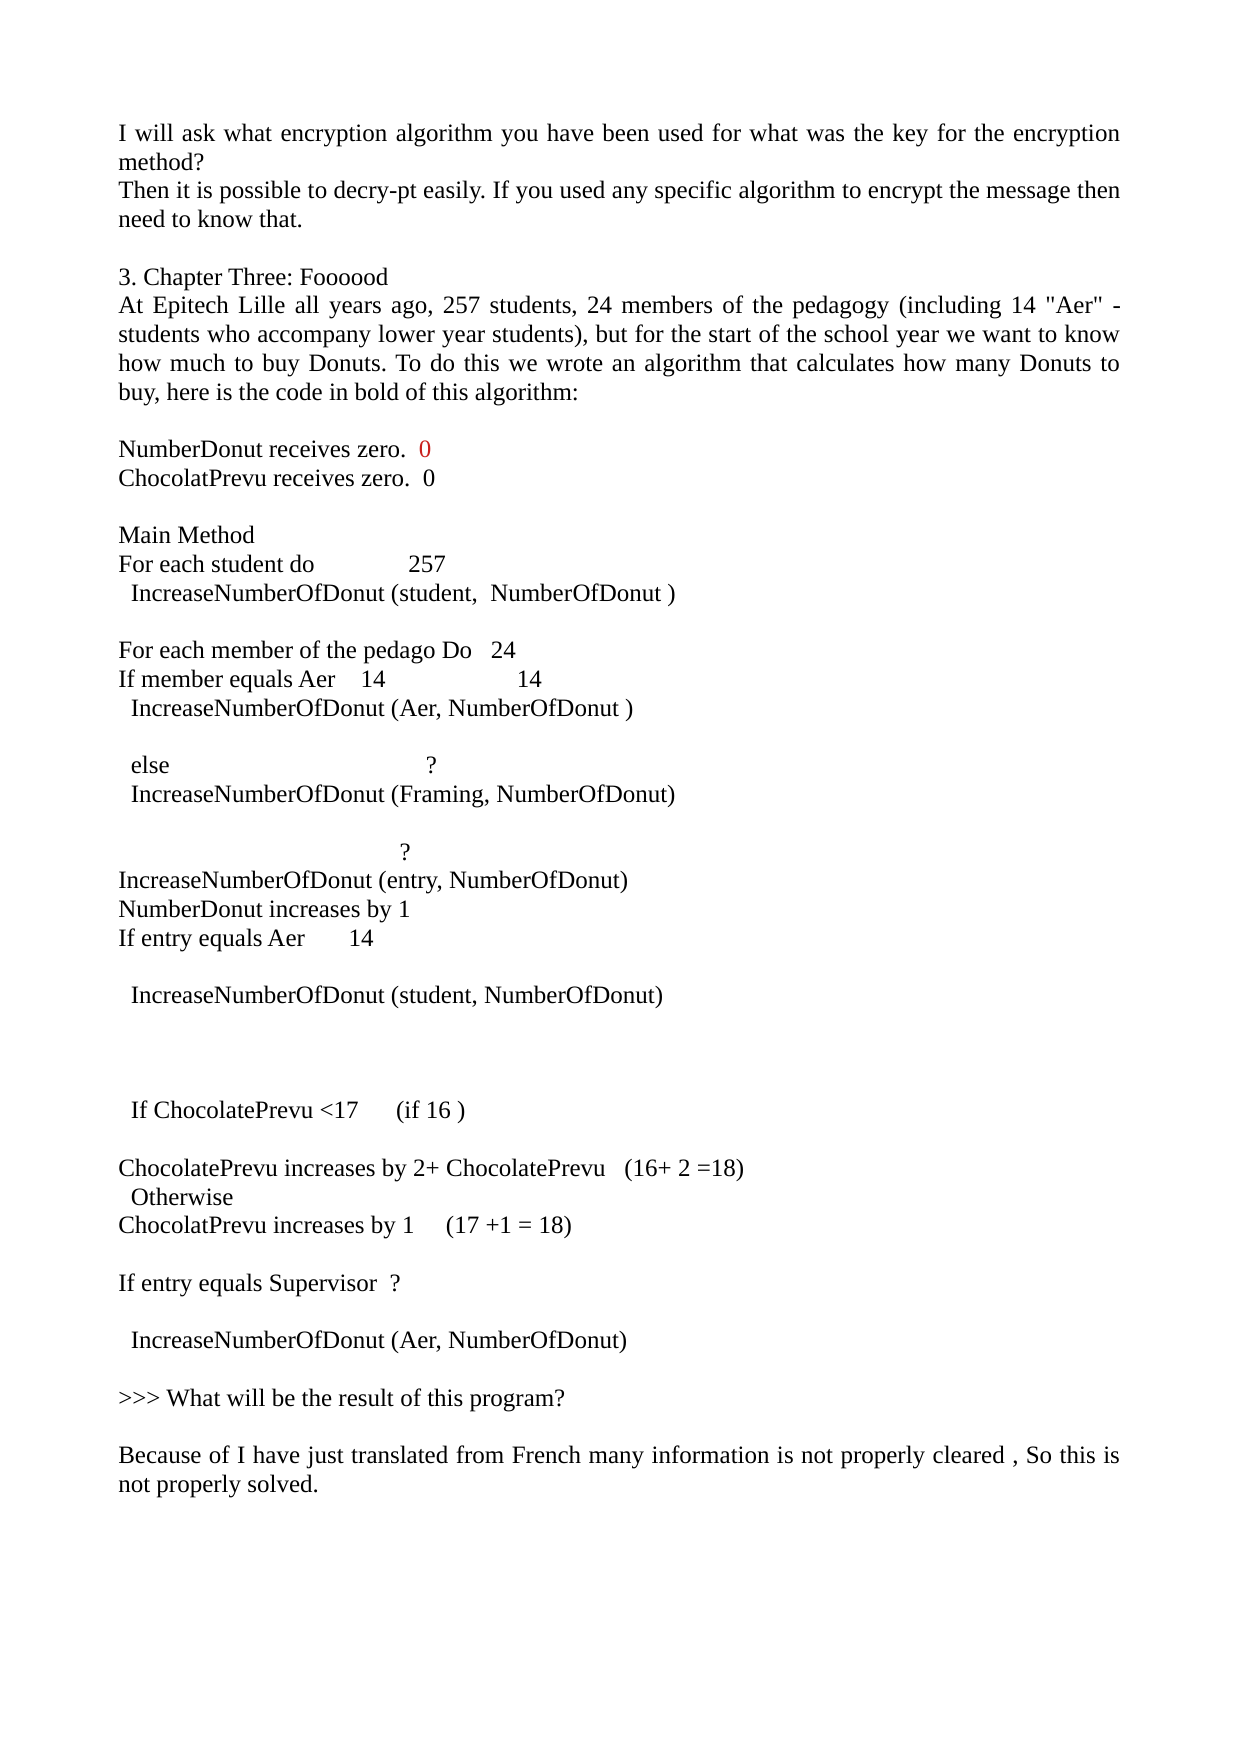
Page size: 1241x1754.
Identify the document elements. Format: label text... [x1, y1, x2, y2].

text If ChocolatePrevu <17 (if 16 ) [118, 1096, 1122, 1124]
text >>> What will be the result of this program? [118, 1383, 1122, 1412]
text IncreaseNumberOfDonut (student, NumberOfDonut) [118, 981, 1122, 1009]
text For each member of the pedago Do 24 [118, 636, 1122, 664]
text IncreaseNumberOfDonut (entry, NumberOfDonut) [118, 866, 1122, 894]
text Otherwise [118, 1182, 1122, 1211]
text Because of I have just translated from French many information is not properly cleared , So this is not properly solved. [118, 1441, 1122, 1498]
text IncreaseNumberOfDonut (student, NumberOfDonut ) [118, 578, 1122, 607]
text NumberDonut receives zero. 0 [118, 434, 1122, 463]
text ChocolatPrevu increases by 1 (17 +1 = 18) [118, 1211, 1122, 1239]
text Then it is possible to decry-pt easily. If you used any specific algorithm to encrypt the message then need to know that. [118, 176, 1122, 233]
text ChocolatePrevu increases by 2+ ChocolatePrevu (16+ 2 =18) [118, 1153, 1122, 1182]
text NumberDonut increases by 1 [118, 894, 1122, 923]
text If member equals Aer 14 14 [118, 664, 1122, 693]
text IncreaseNumberOfDonut (Aer, NumberOfDonut) [118, 1326, 1122, 1354]
text At Epitech Lille all years ago, 257 students, 24 members of the pedagogy (including 14 "Aer" - students who accompany lower year students), but for the start of the school year we want to know how much to buy Donuts. To do this we wrote an algorithm that calculates how many Donuts to buy, here is the code in bold of this algorithm: [118, 291, 1122, 406]
text IncreaseNumberOfDonut (Framing, NumberOfDonut) [118, 779, 1122, 808]
text ? [118, 837, 1122, 866]
text If entry equals Supervisor ? [118, 1268, 1122, 1297]
text IncreaseNumberOfDonut (Aer, NumberOfDonut ) [118, 693, 1122, 722]
text ChocolatPrevu receives zero. 0 [118, 463, 1122, 492]
text For each student do 257 [118, 549, 1122, 578]
text else ? [118, 751, 1122, 779]
text I will ask what encryption algorithm you have been used for what was the key for the encryption method? [118, 118, 1122, 176]
text 3. Chapter Three: Foooood [118, 262, 1122, 291]
text Main Method [118, 521, 1122, 549]
text If entry equals Aer 14 [118, 923, 1122, 952]
